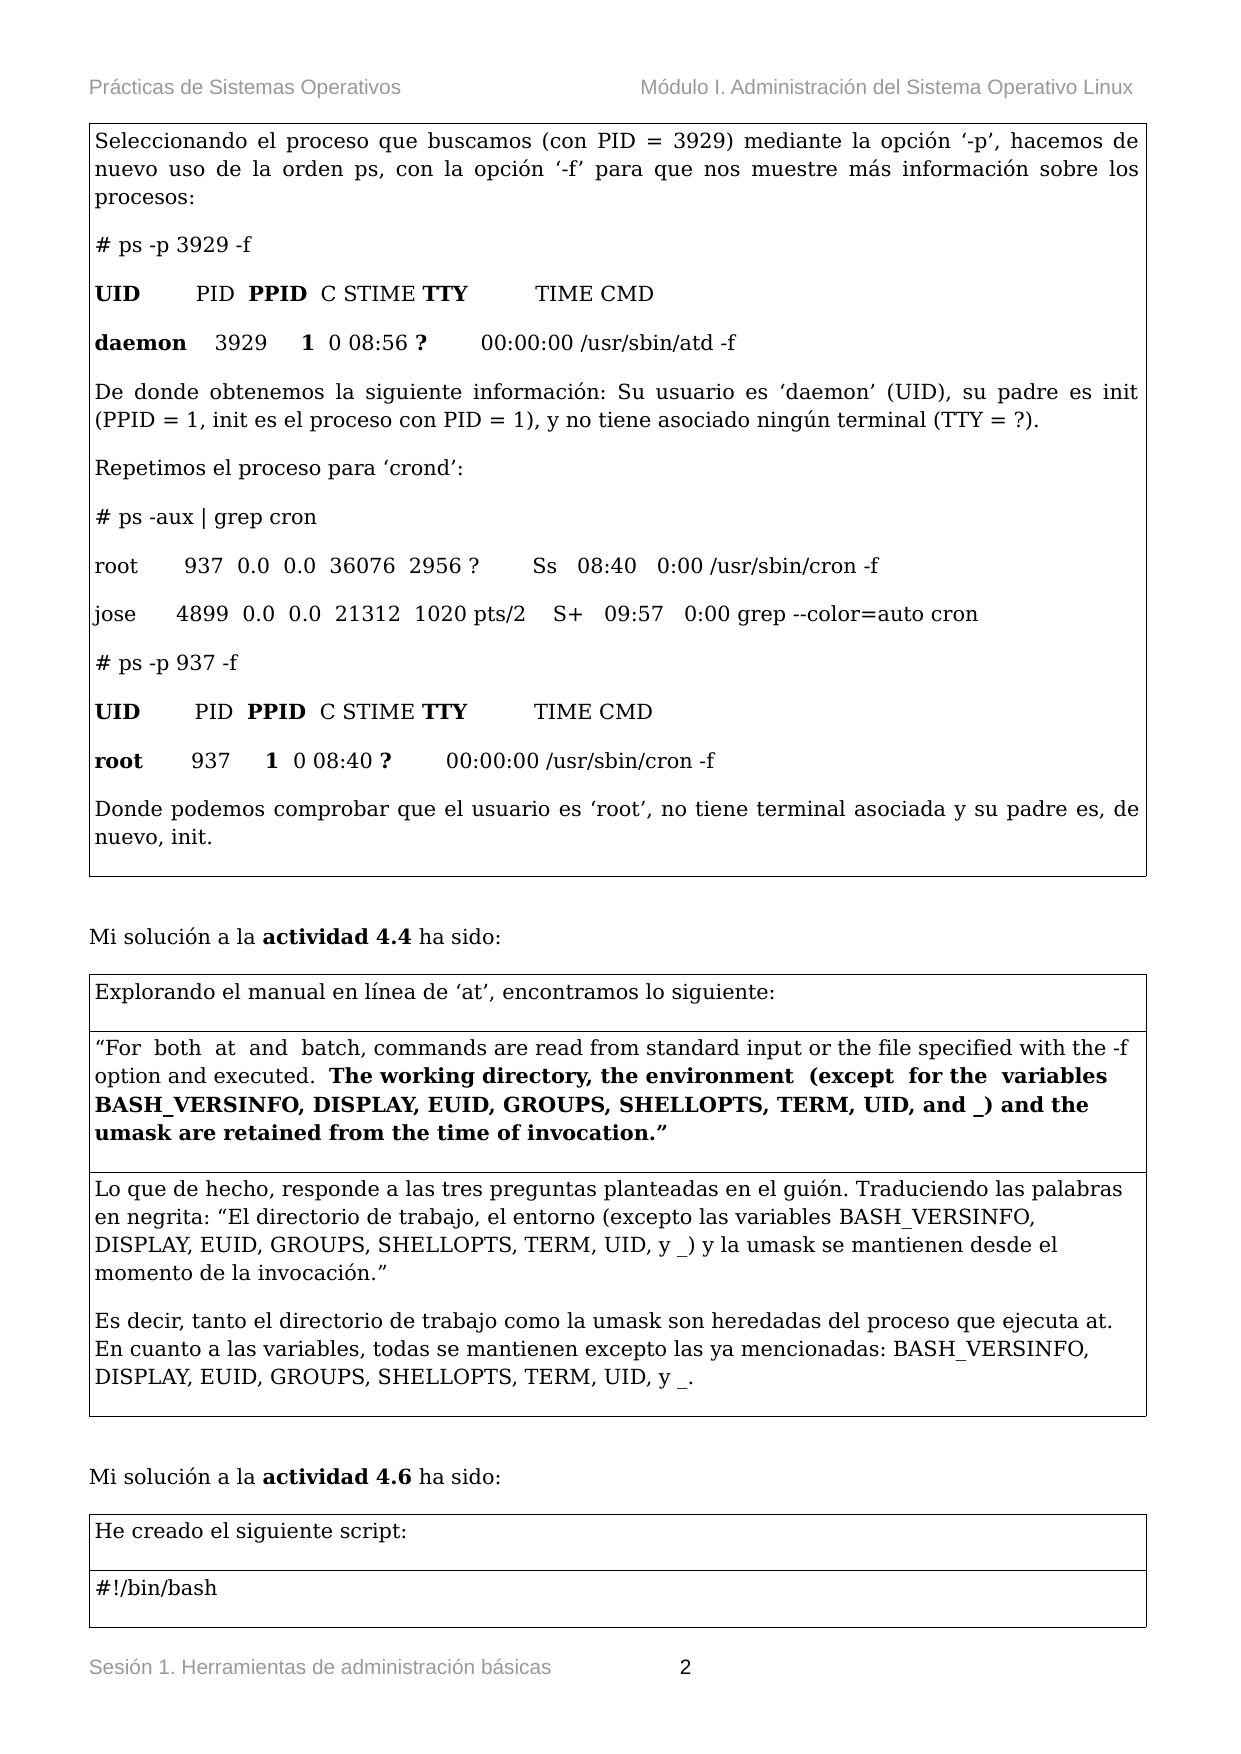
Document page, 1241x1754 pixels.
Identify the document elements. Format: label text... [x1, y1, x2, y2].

table_header Explorando el manual en línea de ‘at’, encontramos lo siguiente: [90, 975, 1146, 1031]
table_header Seleccionando el proceso que buscamos (con PID = 3929) mediante la opción ‘-p’, hacemos de nuevo uso de la orden ps, con la opción ‘-f’ para que nos muestre más información sobre los procesos: # ps -p 3929 -f UID PID PPID C STIME TTY TIME CMD daemon 3929 1 0 08:56 ? 00:00:00 /usr/sbin/atd -f De donde obtenemos la siguiente información: Su usuario es ‘daemon’ (UID), su padre es init (PPID = 1, init es el proceso con PID = 1), y no tiene asociado ningún terminal (TTY = ?). Repetimos el proceso para ‘crond’: # ps -aux | grep cron root 937 0.0 0.0 36076 2956 ? Ss 08:40 0:00 /usr/sbin/cron -f jose 4899 0.0 0.0 21312 1020 pts/2 S+ 09:57 0:00 grep --color=auto cron # ps -p 937 -f UID PID PPID C STIME TTY TIME CMD root 937 1 0 08:40 ? 00:00:00 /usr/sbin/cron -f Donde podemos comprobar que el usuario es ‘root’, no tiene terminal asociada y su padre es, de nuevo, init. [90, 124, 1146, 876]
text Mi solución a la actividad 4.6 ha sido: [89, 1465, 1146, 1489]
table_cell Lo que de hecho, responde a las tres preguntas planteadas en el guión. Traduciendo las palabras en negrita: “El directorio de trabajo, el entorno (excepto las variables BASH_VERSINFO, DISPLAY, EUID, GROUPS, SHELLOPTS, TERM, UID, y _) y la umask se mantienen desde el momento de la invocación.” Es decir, tanto el directorio de trabajo como la umask son heredadas del proceso que ejecuta at. En cuanto a las variables, todas se mantienen excepto las ya mencionadas: BASH_VERSINFO, DISPLAY, EUID, GROUPS, SHELLOPTS, TERM, UID, y _. [90, 1173, 1146, 1416]
text Mi solución a la actividad 4.4 ha sido: [89, 925, 1146, 949]
table_cell “For both at and batch, commands are read from standard input or the file specified with the -f option and executed. The working directory, the environment (except for the variables BASH_VERSINFO, DISPLAY, EUID, GROUPS, SHELLOPTS, TERM, UID, and _) and the umask are retained from the time of invocation.” [90, 1032, 1146, 1172]
table_cell #!/bin/bash [90, 1571, 1146, 1627]
table_header He creado el siguiente script: [90, 1515, 1146, 1570]
